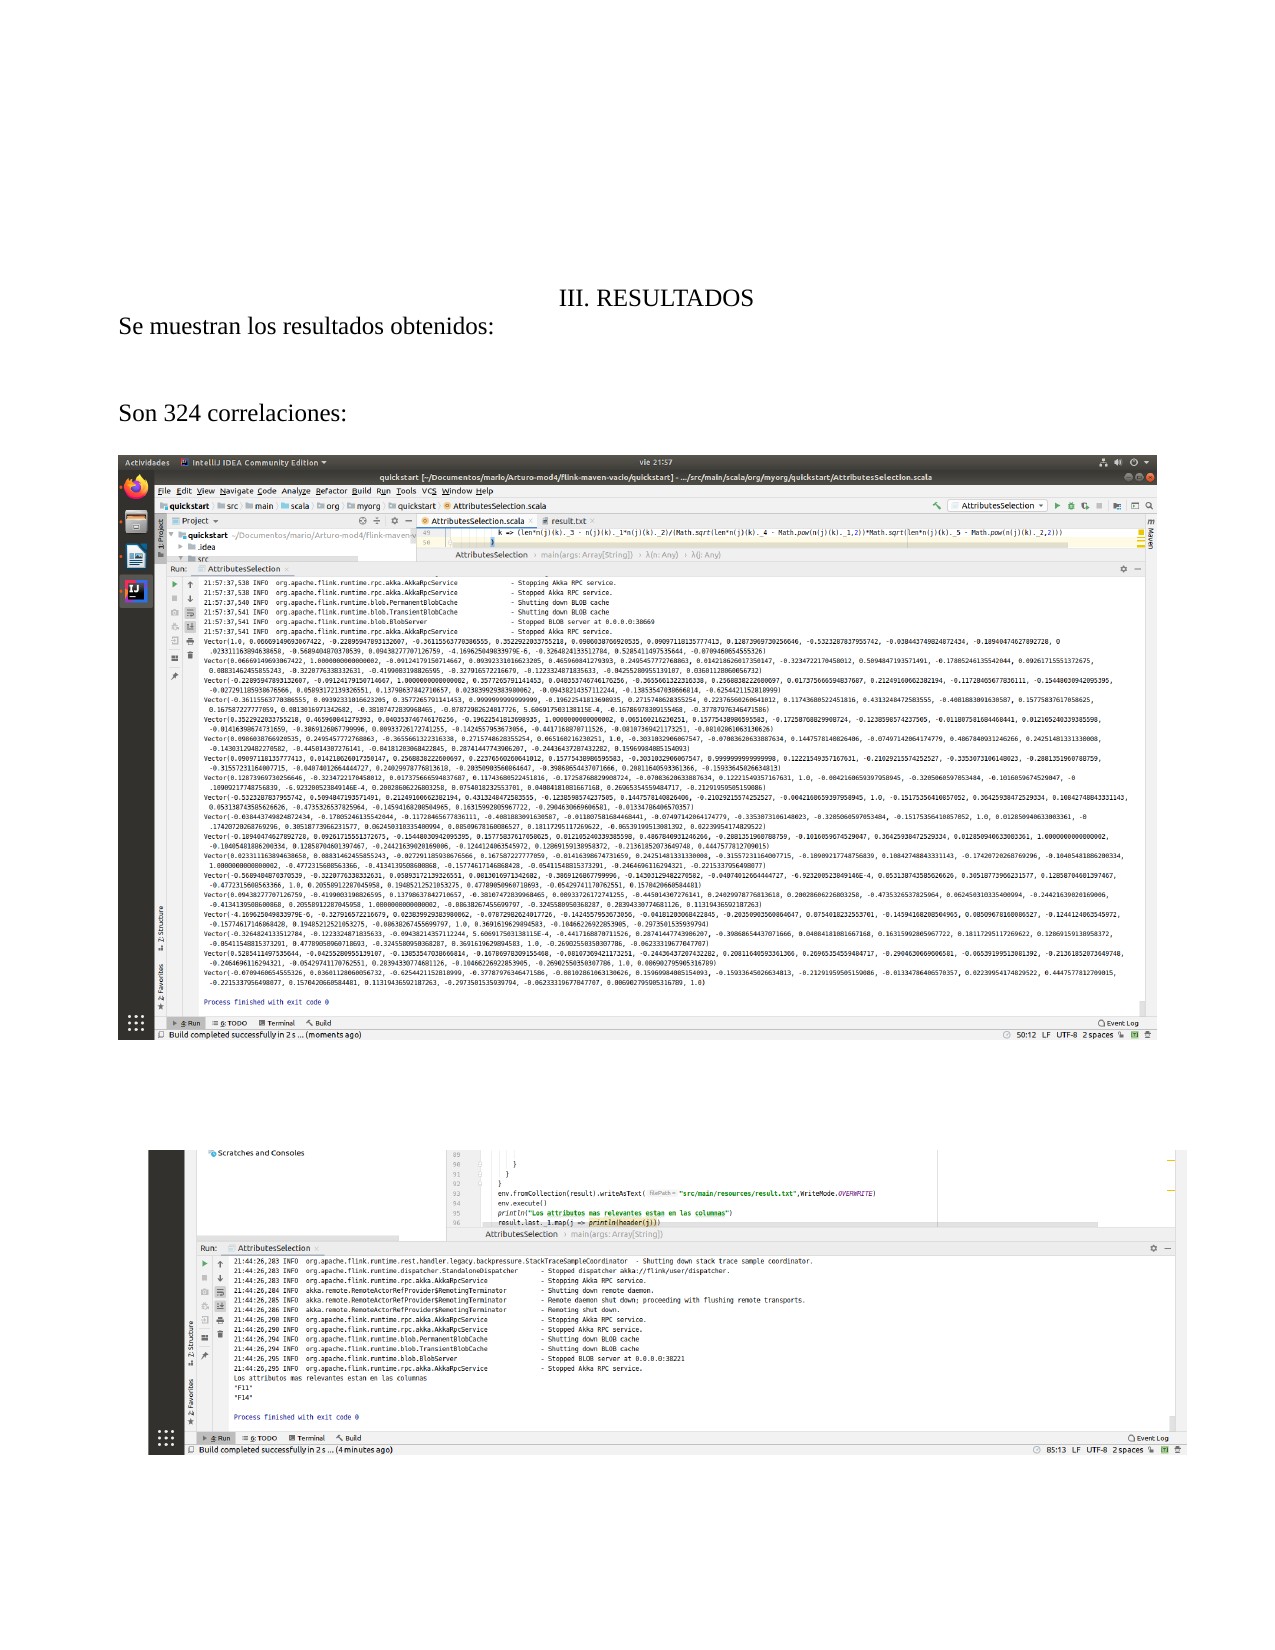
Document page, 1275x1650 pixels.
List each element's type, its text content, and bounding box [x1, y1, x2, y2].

text Se muestran los resultados obtenidos: [118, 311, 1157, 340]
picture [118, 455, 1157, 1040]
text Son 324 correlaciones: [118, 398, 1157, 426]
list RESULTADOS [156, 283, 1157, 311]
